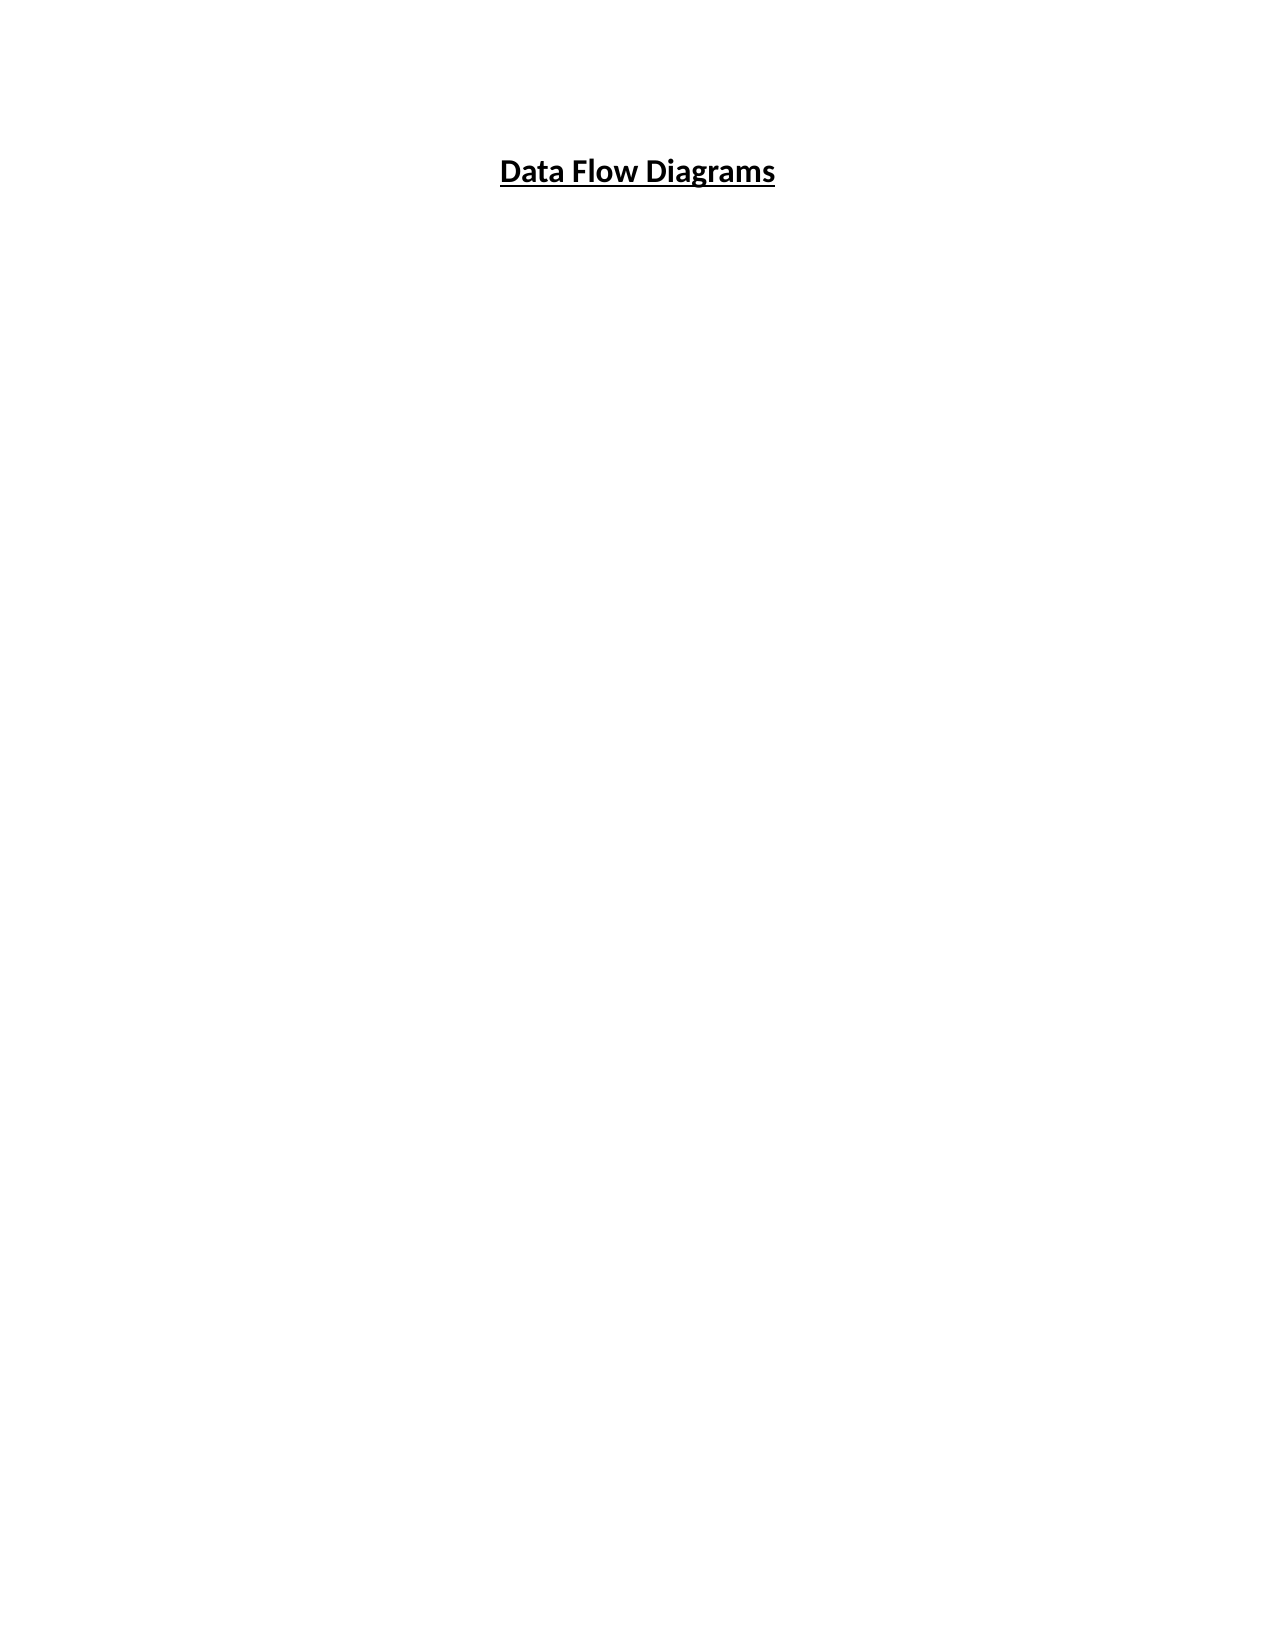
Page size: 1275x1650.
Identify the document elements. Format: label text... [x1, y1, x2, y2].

list Data Flow Diagrams [150, 150, 1125, 191]
